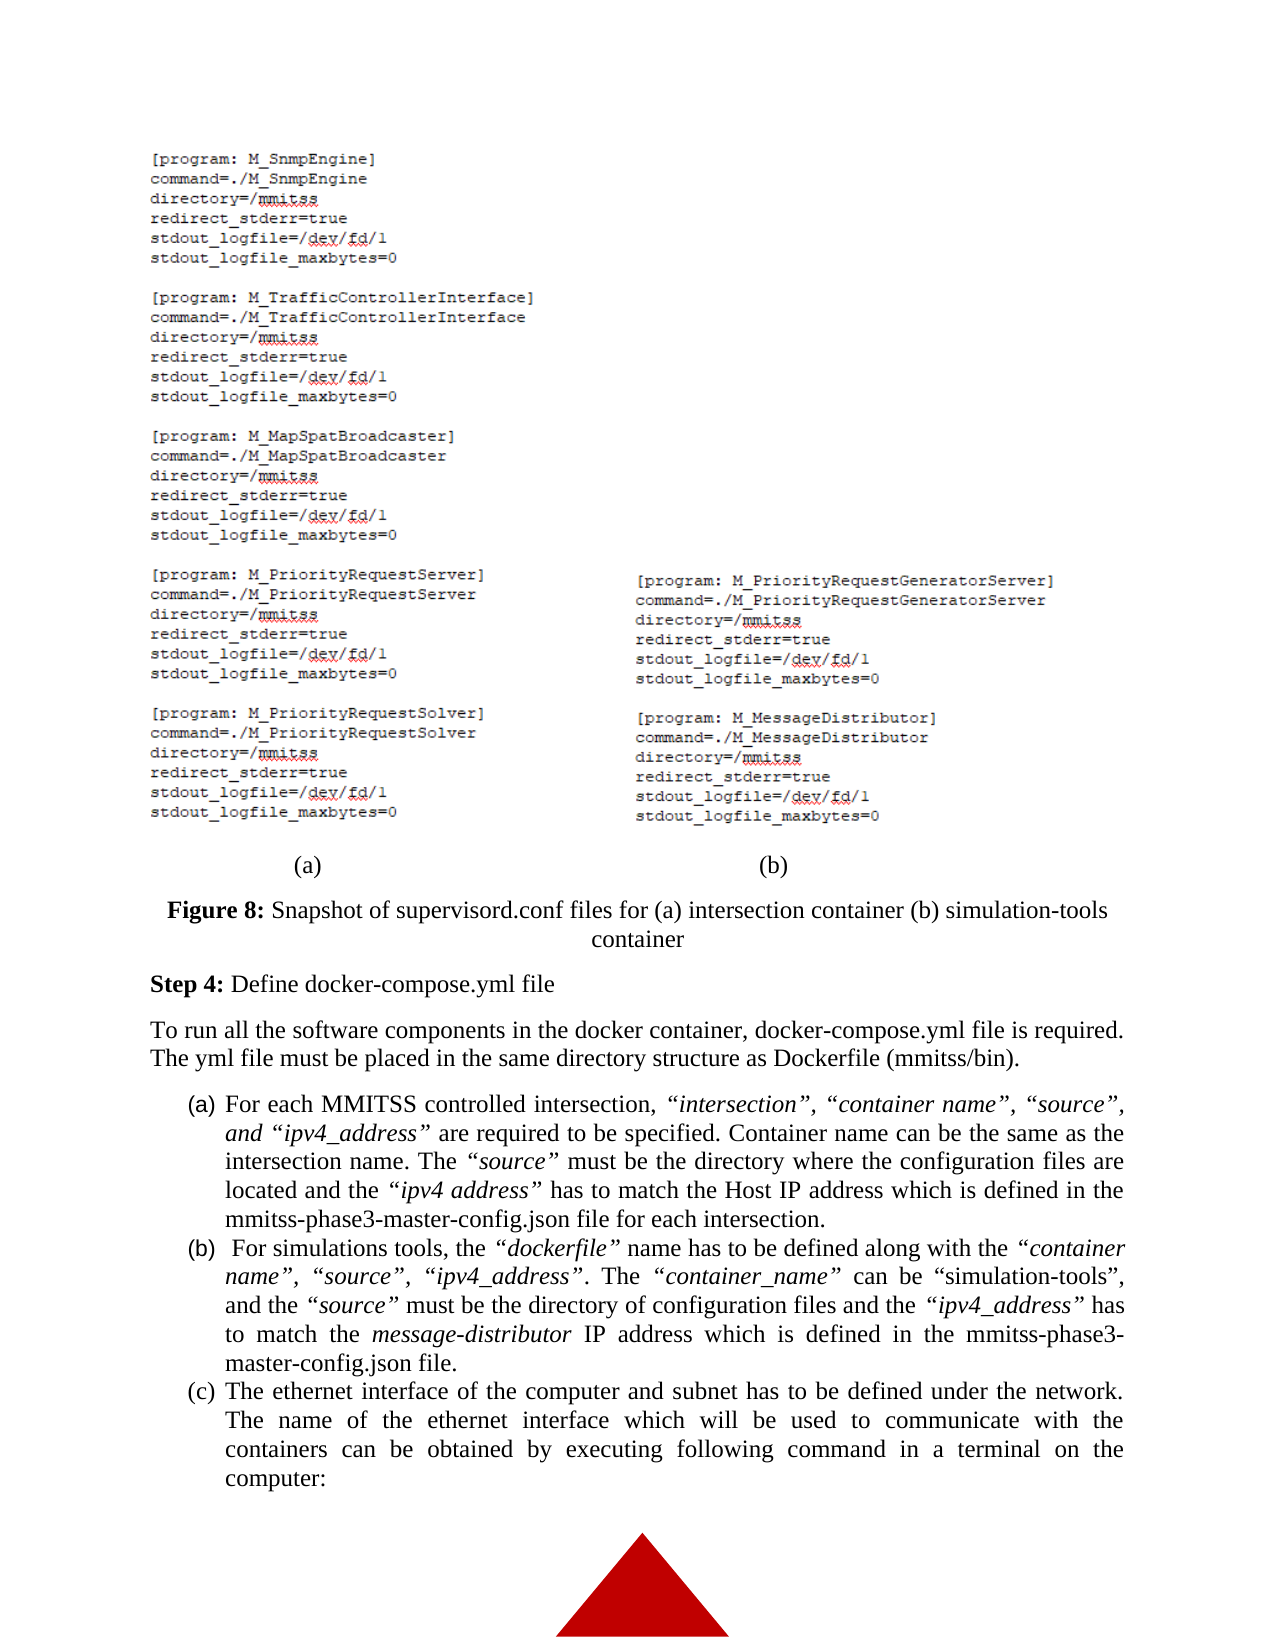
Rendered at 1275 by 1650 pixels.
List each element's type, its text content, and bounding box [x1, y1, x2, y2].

list For simulations tools, the “dockerfile” name has to be defined along with the “container name”, “source”, “ipv4_address”. The “container_name” can be “simulation-tools”, and the “source” must be the directory of configuration files and the “ipv4_address” has to match the message-distributor IP address which is defined in the mmitss-phase3-master-config.json file. [187, 1233, 1125, 1376]
picture [150, 150, 546, 833]
text Figure 8: Snapshot of supervisord.conf files for (a) intersection container (b) simulation-tools container [150, 895, 1125, 953]
text Step 4: Define docker-compose.yml file [150, 969, 1125, 998]
picture [634, 573, 1072, 833]
list For each MMITSS controlled intersection, “intersection”, “container name”, “source”, and “ipv4_address” are required to be specified. Container name can be the same as the intersection name. The “source” must be the directory where the configuration files are located and the “ipv4 address” has to match the Host IP address which is defined in the mmitss-phase3-master-config.json file for each intersection. [187, 1089, 1125, 1233]
list The ethernet interface of the computer and subnet has to be defined under the network. The name of the ethernet interface which will be used to communicate with the containers can be obtained by executing following command in a terminal on the computer: [187, 1376, 1125, 1491]
text To run all the software components in the docker container, docker-compose.yml file is required. The yml file must be placed in the same directory structure as Dockerfile (mmitss/bin). [150, 1015, 1125, 1072]
text (a) (b) [150, 850, 1125, 878]
